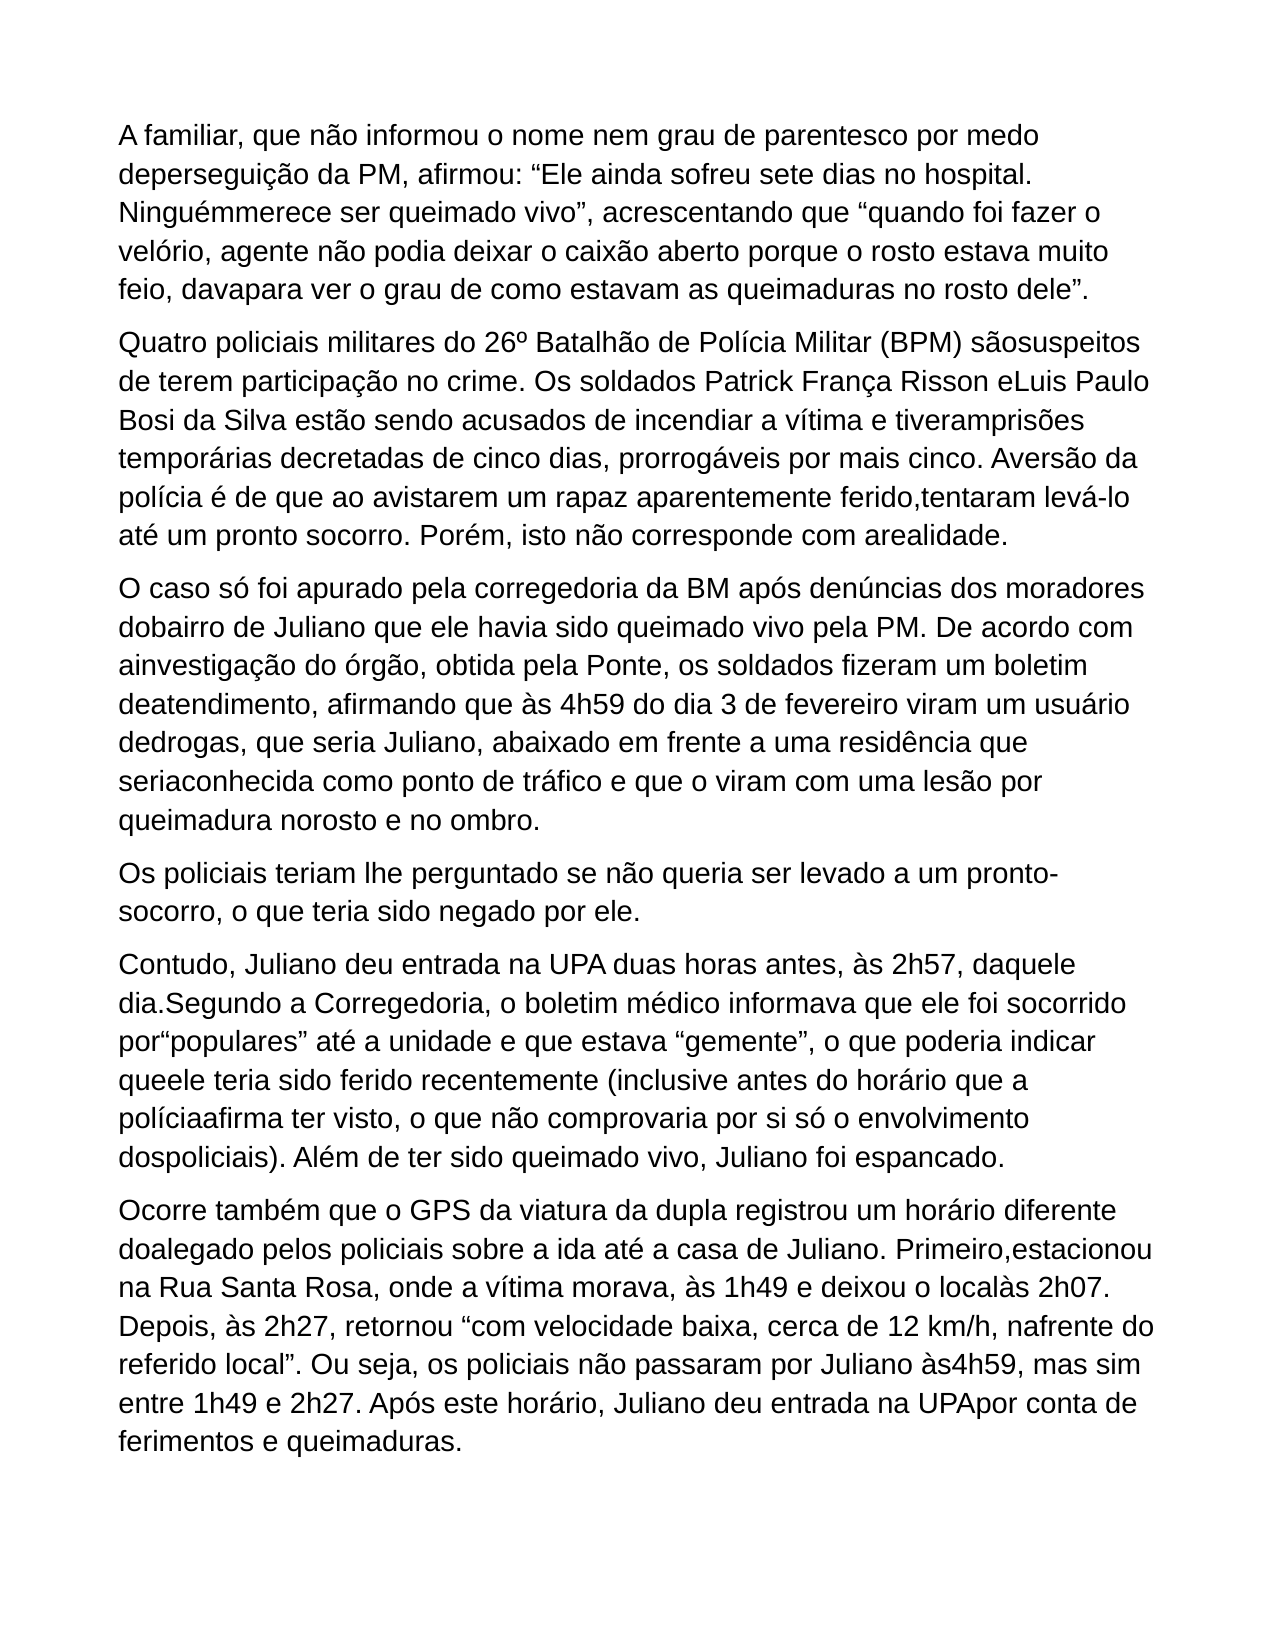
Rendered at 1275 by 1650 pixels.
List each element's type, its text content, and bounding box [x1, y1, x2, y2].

text Contudo, Juliano deu entrada na UPA duas horas antes, às 2h57, daquele dia.Segundo a Corregedoria, o boletim médico informava que ele foi socorrido por“populares” até a unidade e que estava “gemente”, o que poderia indicar queele teria sido ferido recentemente (inclusive antes do horário que a políciaafirma ter visto, o que não comprovaria por si só o envolvimento dospoliciais). Além de ter sido queimado vivo, Juliano foi espancado. [118, 947, 1157, 1173]
text Os policiais teriam lhe perguntado se não queria ser levado a um pronto-socorro, o que teria sido negado por ele. [118, 856, 1157, 928]
text Quatro policiais militares do 26º Batalhão de Polícia Militar (BPM) sãosuspeitos de terem participação no crime. Os soldados Patrick França Risson eLuis Paulo Bosi da Silva estão sendo acusados de incendiar a vítima e tiveramprisões temporárias decretadas de cinco dias, prorrogáveis por mais cinco. Aversão da polícia é de que ao avistarem um rapaz aparentemente ferido,tentaram levá-lo até um pronto socorro. Porém, isto não corresponde com arealidade. [118, 325, 1157, 552]
text Ocorre também que o GPS da viatura da dupla registrou um horário diferente doalegado pelos policiais sobre a ida até a casa de Juliano. Primeiro,estacionou na Rua Santa Rosa, onde a vítima morava, às 1h49 e deixou o localàs 2h07. Depois, às 2h27, retornou “com velocidade baixa, cerca de 12 km/h, nafrente do referido local”. Ou seja, os policiais não passaram por Juliano às4h59, mas sim entre 1h49 e 2h27. Após este horário, Juliano deu entrada na UPApor conta de ferimentos e queimaduras. [118, 1193, 1157, 1458]
text A familiar, que não informou o nome nem grau de parentesco por medo deperseguição da PM, afirmou: “Ele ainda sofreu sete dias no hospital. Ninguémmerece ser queimado vivo”, acrescentando que “quando foi fazer o velório, agente não podia deixar o caixão aberto porque o rosto estava muito feio, davapara ver o grau de como estavam as queimaduras no rosto dele”. [118, 118, 1157, 306]
text O caso só foi apurado pela corregedoria da BM após denúncias dos moradores dobairro de Juliano que ele havia sido queimado vivo pela PM. De acordo com ainvestigação do órgão, obtida pela Ponte, os soldados fizeram um boletim deatendimento, afirmando que às 4h59 do dia 3 de fevereiro viram um usuário dedrogas, que seria Juliano, abaixado em frente a uma residência que seriaconhecida como ponto de tráfico e que o viram com uma lesão por queimadura norosto e no ombro. [118, 571, 1157, 836]
